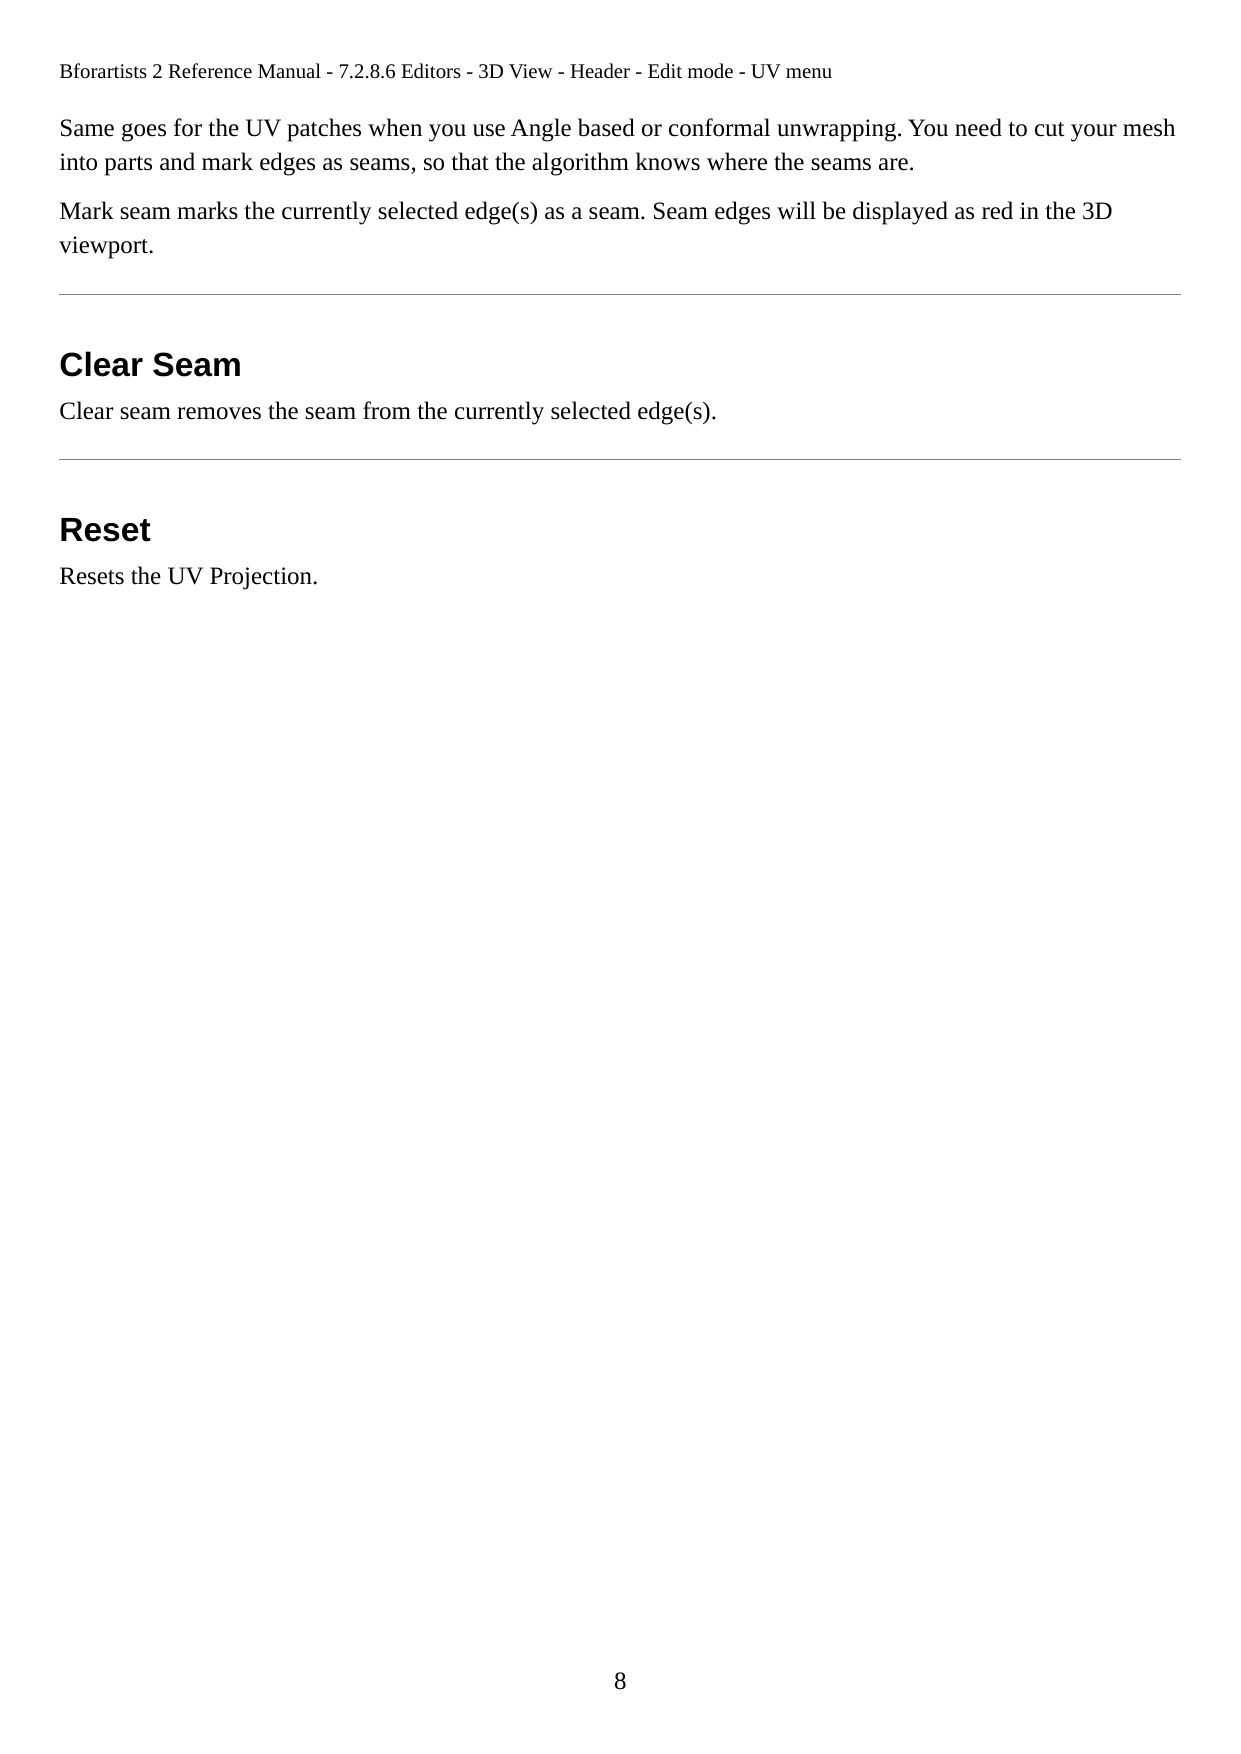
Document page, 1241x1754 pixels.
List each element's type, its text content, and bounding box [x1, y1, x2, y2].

subtitle Clear Seam [59, 345, 1181, 383]
text Clear seam removes the seam from the currently selected edge(s). [59, 396, 1181, 424]
text Mark seam marks the currently selected edge(s) as a seam. Seam edges will be displayed as red in the 3D viewport. [59, 196, 1181, 259]
text Resets the UV Projection. [59, 561, 1181, 590]
text Same goes for the UV patches when you use Angle based or conformal unwrapping. You need to cut your mesh into parts and mark edges as seams, so that the algorithm knows where the seams are. [59, 113, 1181, 176]
subtitle Reset [59, 510, 1181, 548]
